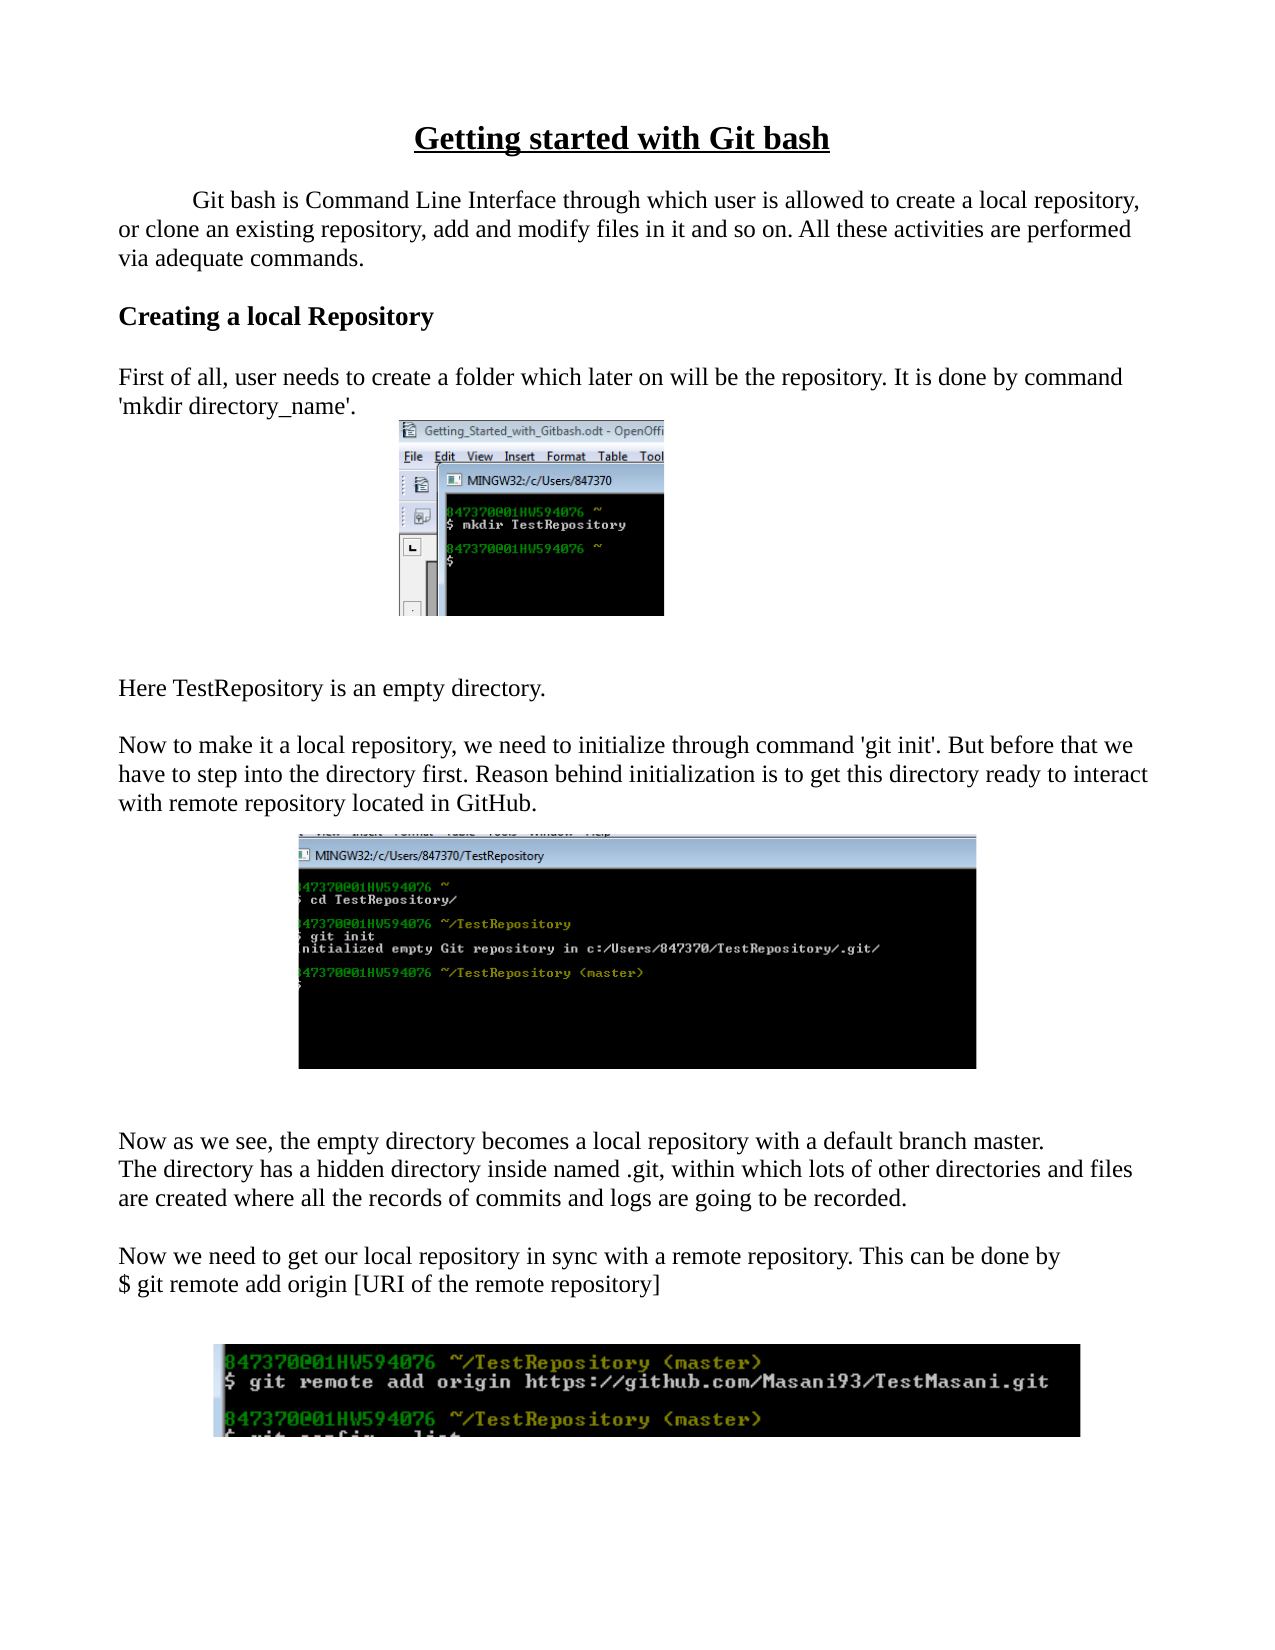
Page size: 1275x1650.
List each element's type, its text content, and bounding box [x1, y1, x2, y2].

picture [298, 834, 977, 1069]
text The directory has a hidden directory inside named .git, within which lots of other directories and files are created where all the records of commits and logs are going to be recorded. [118, 1154, 1157, 1212]
text $ git remote add origin [URI of the remote repository] [118, 1269, 1157, 1298]
text Creating a local Repository [118, 300, 1157, 331]
text Now as we see, the empty directory becomes a local repository with a default branch master. [118, 1126, 1157, 1154]
picture [213, 1344, 1081, 1437]
text Now we need to get our local repository in sync with a remote repository. This can be done by [118, 1241, 1157, 1269]
text First of all, user needs to create a folder which later on will be the repository. It is done by command 'mkdir directory_name'. [118, 362, 1157, 420]
text Now to make it a local repository, we need to initialize through command 'git init'. But before that we have to step into the directory first. Reason behind initialization is to get this directory ready to interact with remote repository located in GitHub. [118, 730, 1157, 816]
text Here TestRepository is an empty directory. [118, 673, 1157, 701]
text Getting started with Git bash [118, 118, 1157, 156]
text Git bash is Command Line Interface through which user is allowed to create a local repository, or clone an existing repository, add and modify files in it and so on. All these activities are performed via adequate commands. [118, 185, 1157, 271]
